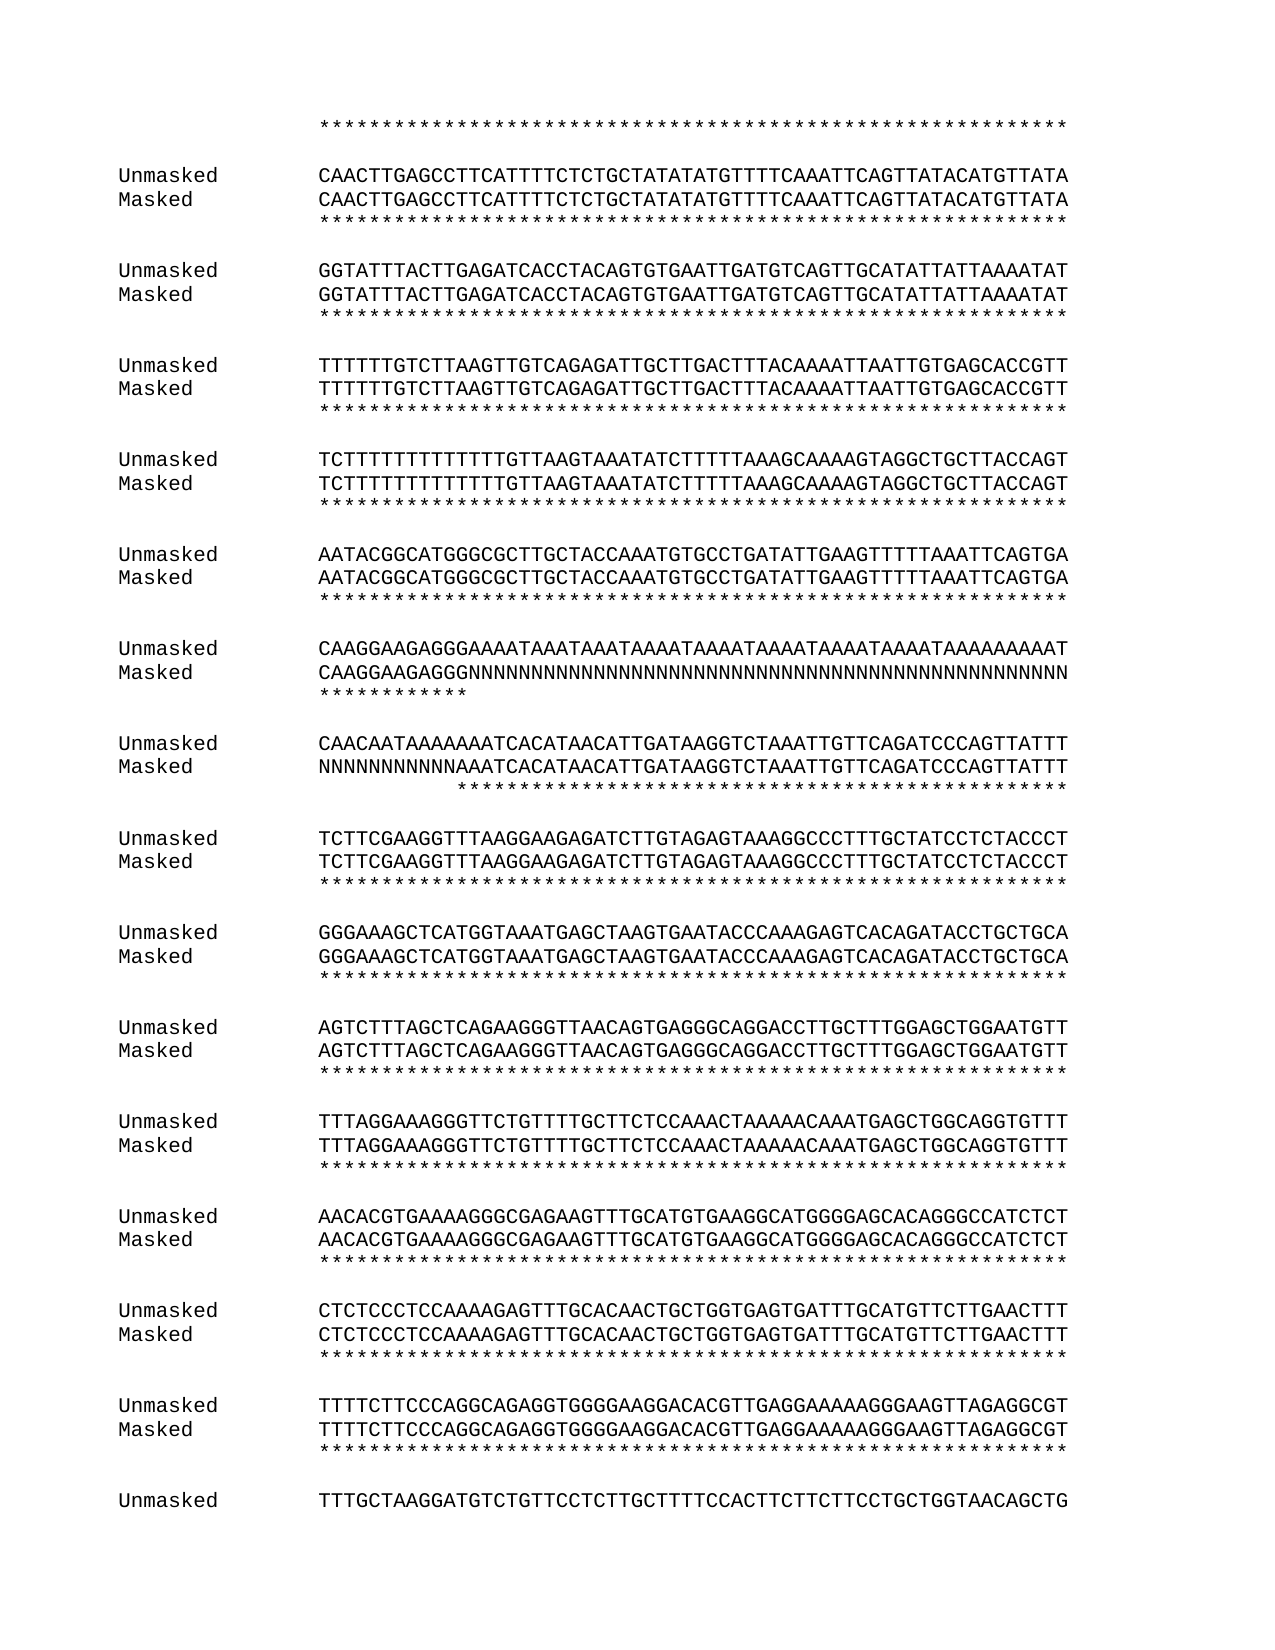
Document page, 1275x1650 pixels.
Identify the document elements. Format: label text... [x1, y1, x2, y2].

text Masked CAACTTGAGCCTTCATTTTCTCTGCTATATATGTTTTCAAATTCAGTTATACATGTTATA [118, 189, 1157, 213]
text ************************************************************ [118, 213, 1157, 236]
text ************************************************************ [118, 969, 1157, 993]
text ************************************************************ [118, 1064, 1157, 1088]
text ************************************************************ [118, 118, 1157, 142]
text Unmasked TTTAGGAAAGGGTTCTGTTTTGCTTCTCCAAACTAAAAACAAATGAGCTGGCAGGTGTTT [118, 1111, 1157, 1135]
text ************************************************************ [118, 402, 1157, 426]
text Masked GGTATTTACTTGAGATCACCTACAGTGTGAATTGATGTCAGTTGCATATTATTAAAATAT [118, 284, 1157, 307]
text Masked GGGAAAGCTCATGGTAAATGAGCTAAGTGAATACCCAAAGAGTCACAGATACCTGCTGCA [118, 946, 1157, 969]
text Unmasked GGTATTTACTTGAGATCACCTACAGTGTGAATTGATGTCAGTTGCATATTATTAAAATAT [118, 260, 1157, 284]
text Masked TCTTCGAAGGTTTAAGGAAGAGATCTTGTAGAGTAAAGGCCCTTTGCTATCCTCTACCCT [118, 851, 1157, 875]
text ************************************************************ [118, 875, 1157, 898]
text Masked TTTAGGAAAGGGTTCTGTTTTGCTTCTCCAAACTAAAAACAAATGAGCTGGCAGGTGTTT [118, 1135, 1157, 1158]
text Masked NNNNNNNNNNNAAATCACATAACATTGATAAGGTCTAAATTGTTCAGATCCCAGTTATTT [118, 757, 1157, 780]
text Masked AGTCTTTAGCTCAGAAGGGTTAACAGTGAGGGCAGGACCTTGCTTTGGAGCTGGAATGTT [118, 1040, 1157, 1064]
text Masked CTCTCCCTCCAAAAGAGTTTGCACAACTGCTGGTGAGTGATTTGCATGTTCTTGAACTTT [118, 1324, 1157, 1348]
text Masked AACACGTGAAAAGGGCGAGAAGTTTGCATGTGAAGGCATGGGGAGCACAGGGCCATCTCT [118, 1229, 1157, 1253]
text Unmasked TCTTCGAAGGTTTAAGGAAGAGATCTTGTAGAGTAAAGGCCCTTTGCTATCCTCTACCCT [118, 827, 1157, 851]
text Masked TTTTTTGTCTTAAGTTGTCAGAGATTGCTTGACTTTACAAAATTAATTGTGAGCACCGTT [118, 378, 1157, 402]
text ************************************************************ [118, 1348, 1157, 1371]
text ************************************************************ [118, 307, 1157, 331]
text Unmasked TCTTTTTTTTTTTTTGTTAAGTAAATATCTTTTTAAAGCAAAAGTAGGCTGCTTACCAGT [118, 449, 1157, 473]
text ************************************************************ [118, 496, 1157, 520]
text ************************************************* [118, 780, 1157, 804]
text ************************************************************ [118, 591, 1157, 615]
text Unmasked TTTTCTTCCCAGGCAGAGGTGGGGAAGGACACGTTGAGGAAAAAGGGAAGTTAGAGGCGT [118, 1395, 1157, 1419]
text ************************************************************ [118, 1442, 1157, 1466]
text Unmasked AACACGTGAAAAGGGCGAGAAGTTTGCATGTGAAGGCATGGGGAGCACAGGGCCATCTCT [118, 1206, 1157, 1229]
text Unmasked CTCTCCCTCCAAAAGAGTTTGCACAACTGCTGGTGAGTGATTTGCATGTTCTTGAACTTT [118, 1300, 1157, 1324]
text Unmasked TTTTTTGTCTTAAGTTGTCAGAGATTGCTTGACTTTACAAAATTAATTGTGAGCACCGTT [118, 354, 1157, 378]
text Unmasked AGTCTTTAGCTCAGAAGGGTTAACAGTGAGGGCAGGACCTTGCTTTGGAGCTGGAATGTT [118, 1017, 1157, 1040]
text ************************************************************ [118, 1158, 1157, 1182]
text Unmasked TTTGCTAAGGATGTCTGTTCCTCTTGCTTTTCCACTTCTTCTTCCTGCTGGTAACAGCTG [118, 1489, 1157, 1513]
text Masked CAAGGAAGAGGGNNNNNNNNNNNNNNNNNNNNNNNNNNNNNNNNNNNNNNNNNNNNNNNN [118, 662, 1157, 686]
text Masked AATACGGCATGGGCGCTTGCTACCAAATGTGCCTGATATTGAAGTTTTTAAATTCAGTGA [118, 567, 1157, 591]
text Masked TCTTTTTTTTTTTTTGTTAAGTAAATATCTTTTTAAAGCAAAAGTAGGCTGCTTACCAGT [118, 473, 1157, 496]
text Masked TTTTCTTCCCAGGCAGAGGTGGGGAAGGACACGTTGAGGAAAAAGGGAAGTTAGAGGCGT [118, 1419, 1157, 1442]
text Unmasked GGGAAAGCTCATGGTAAATGAGCTAAGTGAATACCCAAAGAGTCACAGATACCTGCTGCA [118, 922, 1157, 946]
text Unmasked AATACGGCATGGGCGCTTGCTACCAAATGTGCCTGATATTGAAGTTTTTAAATTCAGTGA [118, 544, 1157, 567]
text ************************************************************ [118, 1253, 1157, 1277]
text Unmasked CAACAATAAAAAAATCACATAACATTGATAAGGTCTAAATTGTTCAGATCCCAGTTATTT [118, 733, 1157, 757]
text ************ [118, 686, 1157, 709]
text Unmasked CAACTTGAGCCTTCATTTTCTCTGCTATATATGTTTTCAAATTCAGTTATACATGTTATA [118, 165, 1157, 189]
text Unmasked CAAGGAAGAGGGAAAATAAATAAATAAAATAAAATAAAATAAAATAAAATAAAAAAAAAT [118, 638, 1157, 662]
